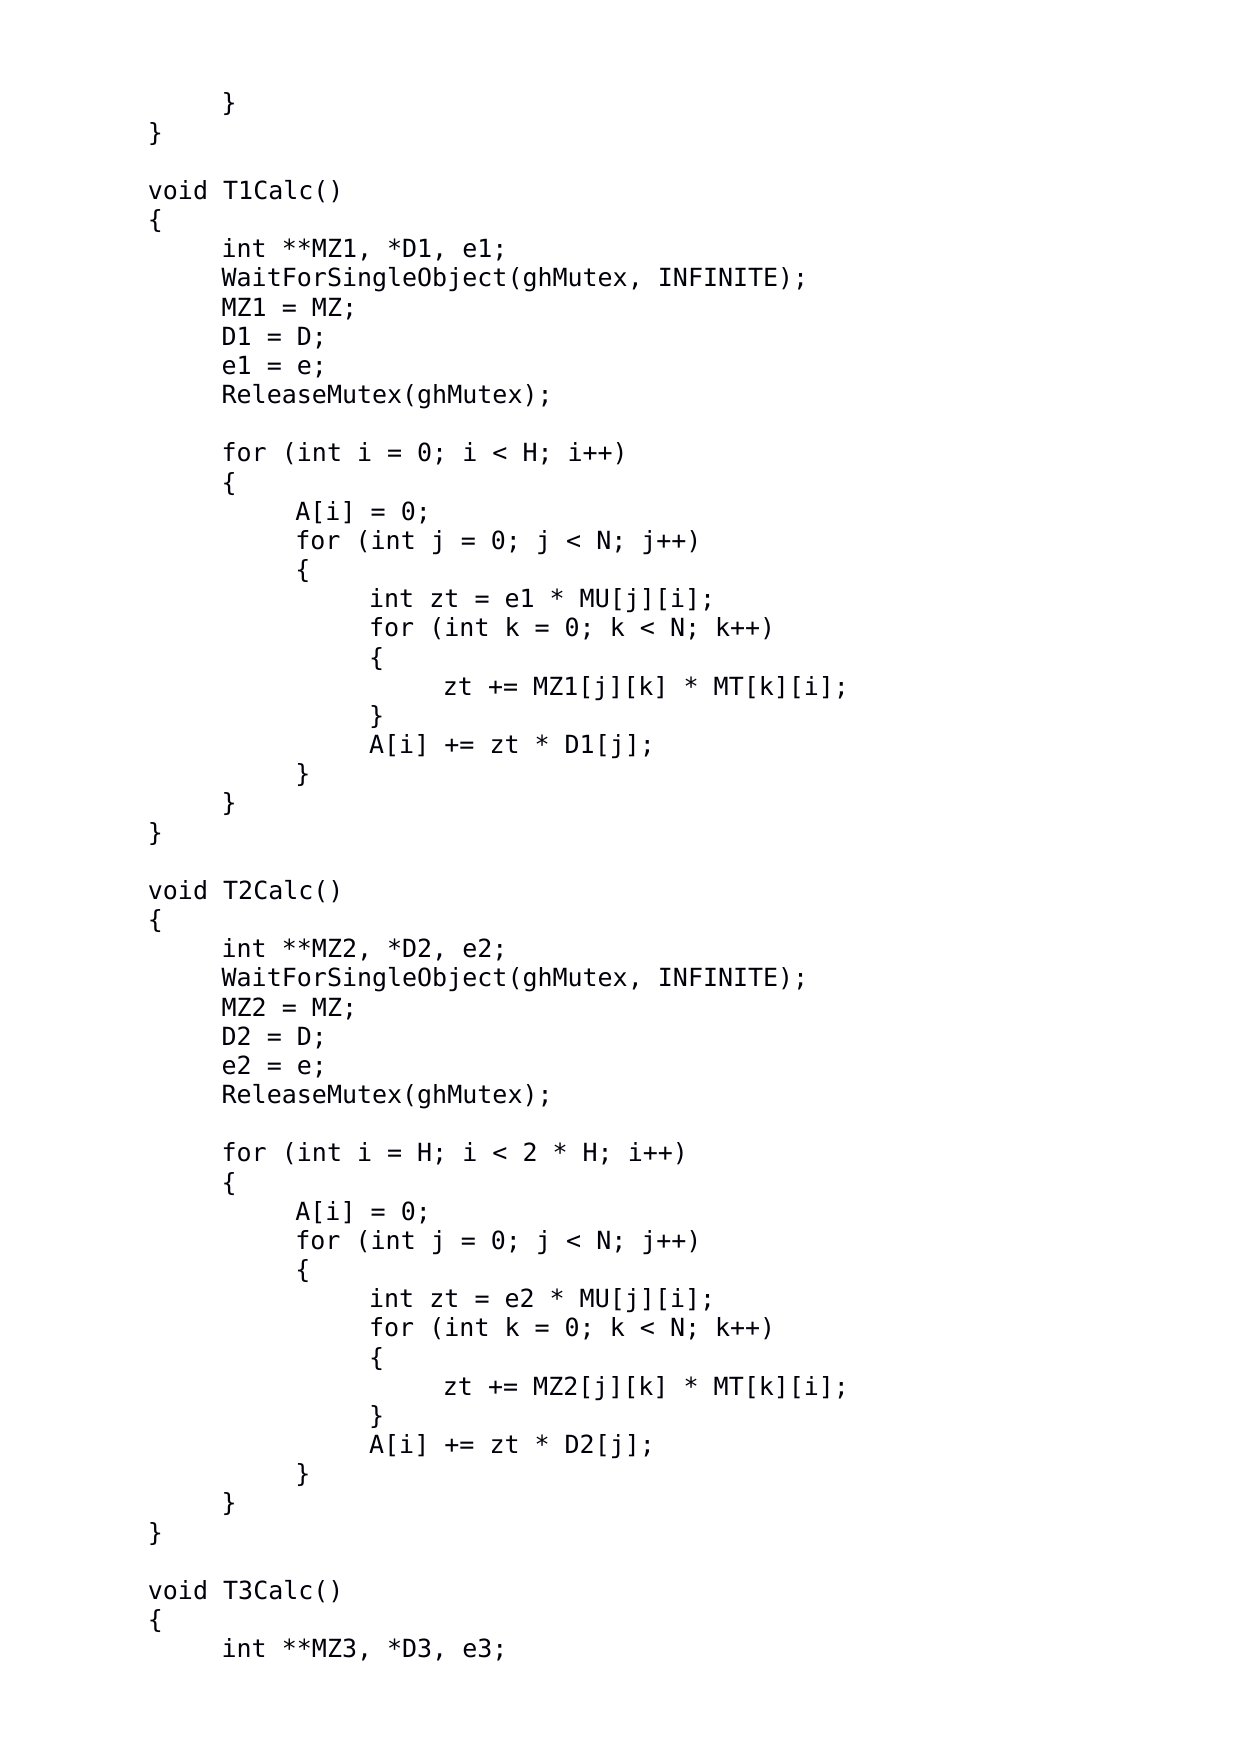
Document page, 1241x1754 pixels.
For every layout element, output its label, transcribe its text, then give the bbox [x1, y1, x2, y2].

text int **MZ1, *D1, e1; [148, 234, 1152, 264]
text } [148, 789, 1152, 818]
text { [148, 205, 1152, 234]
text zt += MZ1[j][k] * MT[k][i]; [148, 672, 1152, 701]
text } [148, 1518, 1152, 1547]
text D2 = D; [148, 1022, 1152, 1051]
text for (int i = 0; i < H; i++) [148, 439, 1152, 468]
text { [148, 1343, 1152, 1372]
text A[i] = 0; [148, 497, 1152, 526]
text int zt = e2 * MU[j][i]; [148, 1284, 1152, 1314]
text } [148, 89, 1152, 118]
text int **MZ2, *D2, e2; [148, 934, 1152, 964]
text void T3Calc() [148, 1576, 1152, 1605]
text MZ2 = MZ; [148, 993, 1152, 1022]
text void T2Calc() [148, 876, 1152, 905]
text A[i] = 0; [148, 1197, 1152, 1226]
text } [148, 1459, 1152, 1489]
text } [148, 759, 1152, 789]
text } [148, 1489, 1152, 1518]
text } [148, 701, 1152, 730]
text D1 = D; [148, 322, 1152, 351]
text { [148, 1605, 1152, 1634]
text { [148, 905, 1152, 934]
text } [148, 1401, 1152, 1430]
text for (int k = 0; k < N; k++) [148, 1314, 1152, 1343]
text e1 = e; [148, 351, 1152, 380]
text zt += MZ2[j][k] * MT[k][i]; [148, 1372, 1152, 1401]
text for (int j = 0; j < N; j++) [148, 526, 1152, 555]
text for (int i = H; i < 2 * H; i++) [148, 1139, 1152, 1168]
text { [148, 468, 1152, 497]
text } [148, 118, 1152, 147]
text A[i] += zt * D2[j]; [148, 1430, 1152, 1459]
text { [148, 1255, 1152, 1284]
text void T1Calc() [148, 176, 1152, 205]
text ReleaseMutex(ghMutex); [148, 1080, 1152, 1109]
text WaitForSingleObject(ghMutex, INFINITE); [148, 264, 1152, 293]
text WaitForSingleObject(ghMutex, INFINITE); [148, 964, 1152, 993]
text { [148, 1168, 1152, 1197]
text { [148, 555, 1152, 584]
text int zt = e1 * MU[j][i]; [148, 584, 1152, 614]
text for (int k = 0; k < N; k++) [148, 614, 1152, 643]
text ReleaseMutex(ghMutex); [148, 380, 1152, 409]
text } [148, 818, 1152, 847]
text int **MZ3, *D3, e3; [148, 1634, 1152, 1664]
text for (int j = 0; j < N; j++) [148, 1226, 1152, 1255]
text e2 = e; [148, 1051, 1152, 1080]
text MZ1 = MZ; [148, 293, 1152, 322]
text { [148, 643, 1152, 672]
text A[i] += zt * D1[j]; [148, 730, 1152, 759]
